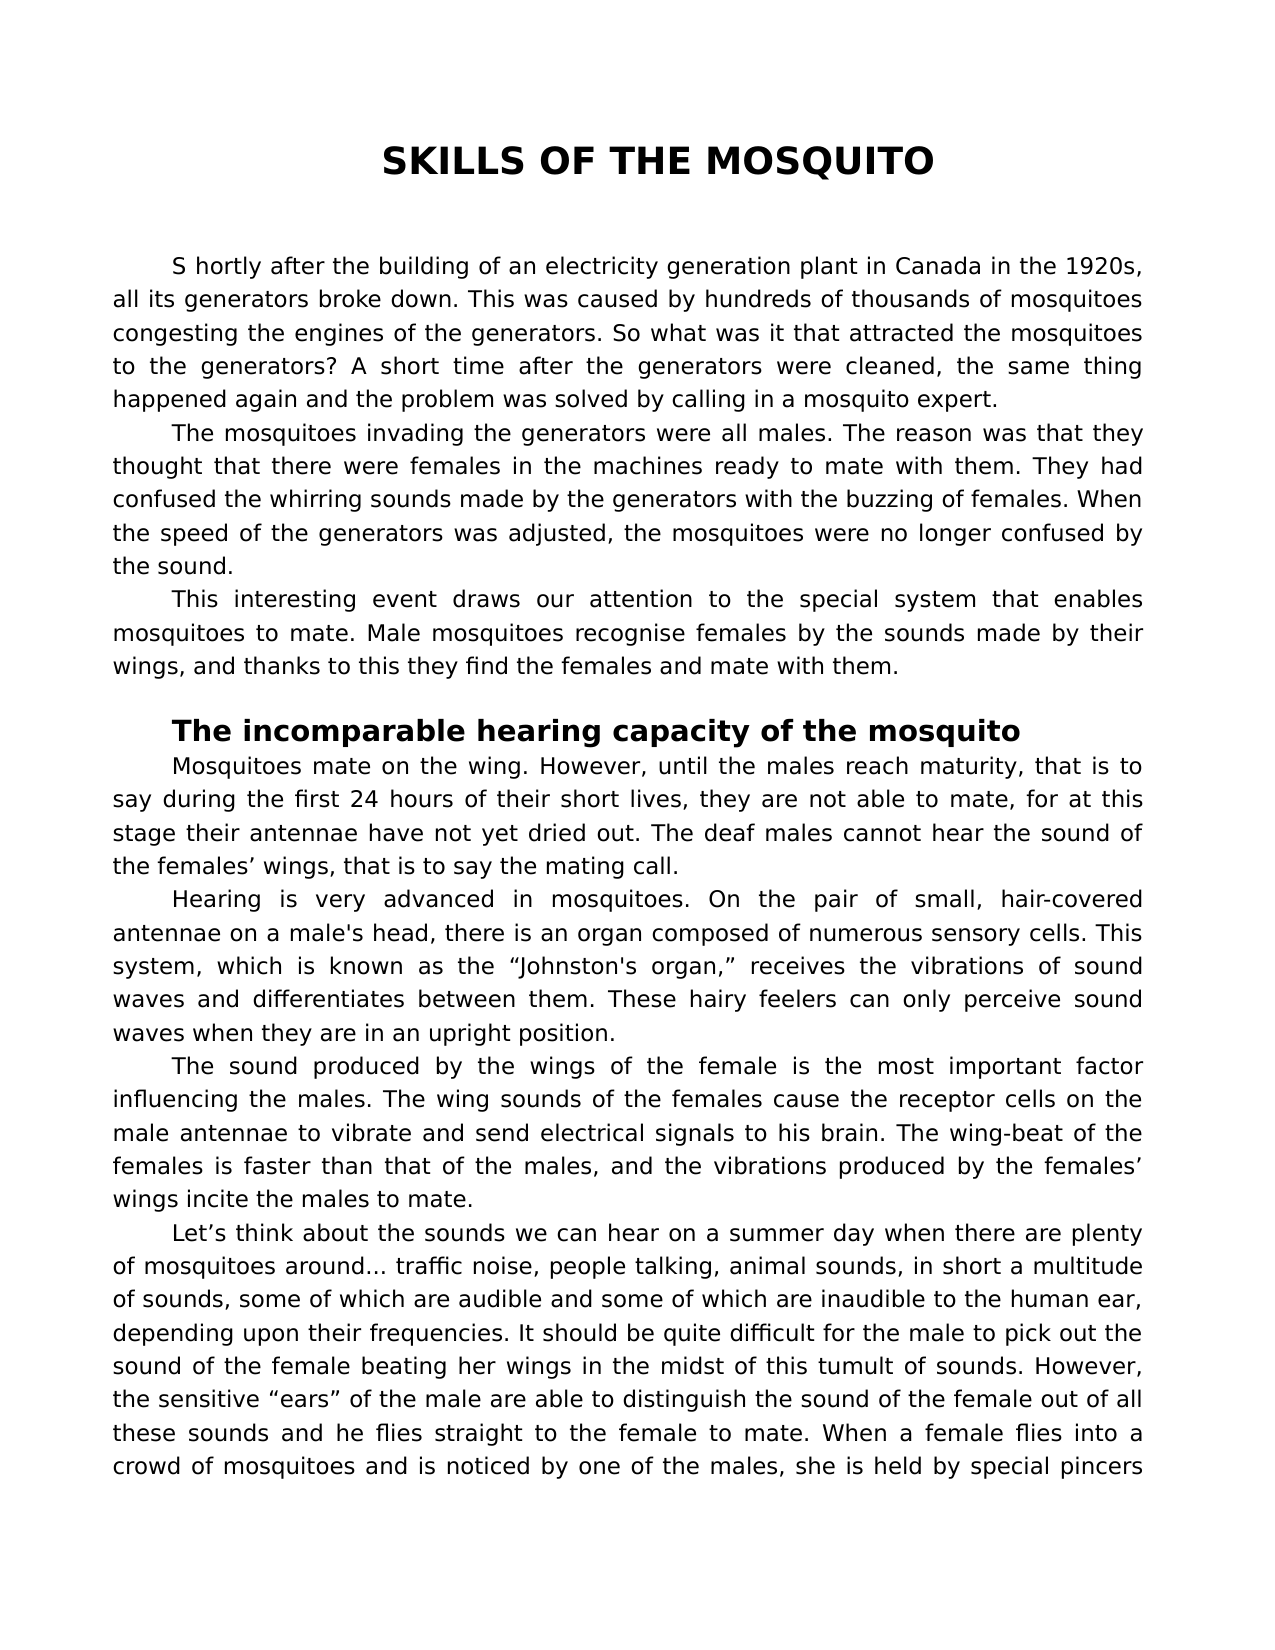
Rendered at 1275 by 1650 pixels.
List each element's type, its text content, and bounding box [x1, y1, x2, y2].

text This interesting event draws our attention to the special system that enables mosquitoes to mate. Male mosquitoes recognise females by the sounds made by their wings, and thanks to this they find the females and mate with them. [112, 581, 1145, 681]
text Mosquitoes mate on the wing. However, until the males reach maturity, that is to say during the first 24 hours of their short lives, they are not able to mate, for at this stage their antennae have not yet dried out. The deaf males cannot hear the sound of the females’ wings, that is to say the mating call. [112, 748, 1145, 881]
text Hearing is very advanced in mosquitoes. On the pair of small, hair-covered antennae on a male's head, there is an organ composed of numerous sensory cells. This system, which is known as the “Johnston's organ,” receives the vibrations of sound waves and differentiates between them. These hairy feelers can only perceive sound waves when they are in an upright position. [112, 881, 1145, 1048]
text The sound produced by the wings of the female is the most important factor influencing the males. The wing sounds of the females cause the receptor cells on the male antennae to vibrate and send electrical signals to his brain. The wing-beat of the females is faster than that of the males, and the vibrations produced by the females’ wings incite the males to mate. [112, 1048, 1145, 1214]
text The mosquitoes invading the generators were all males. The reason was that they thought that there were females in the machines ready to mate with them. They had confused the whirring sounds made by the generators with the buzzing of females. When the speed of the generators was adjusted, the mosquitoes were no longer confused by the sound. [112, 414, 1145, 581]
text The incomparable hearing capacity of the mosquito [112, 714, 1145, 748]
text Shortly after the building of an electricity generation plant in Canada in the 1920s, all its generators broke down. This was caused by hundreds of thousands of mosquitoes congesting the engines of the generators. So what was it that attracted the mosquitoes to the generators? A short time after the generators were cleaned, the same thing happened again and the problem was solved by calling in a mosquito expert. [112, 248, 1145, 414]
text SKILLS OF THE MOSQUITO [112, 148, 1145, 181]
text Let’s think about the sounds we can hear on a summer day when there are plenty of mosquitoes around... traffic noise, people talking, animal sounds, in short a multitude of sounds, some of which are audible and some of which are inaudible to the human ear, depending upon their frequencies. It should be quite difficult for the male to pick out the sound of the female beating her wings in the midst of this tumult of sounds. However, the sensitive “ears” of the male are able to distinguish the sound of the female out of all these sounds and he flies straight to the female to mate. When a female flies into a crowd of mosquitoes and is noticed by one of the males, she is held by special pincers [112, 1214, 1145, 1481]
